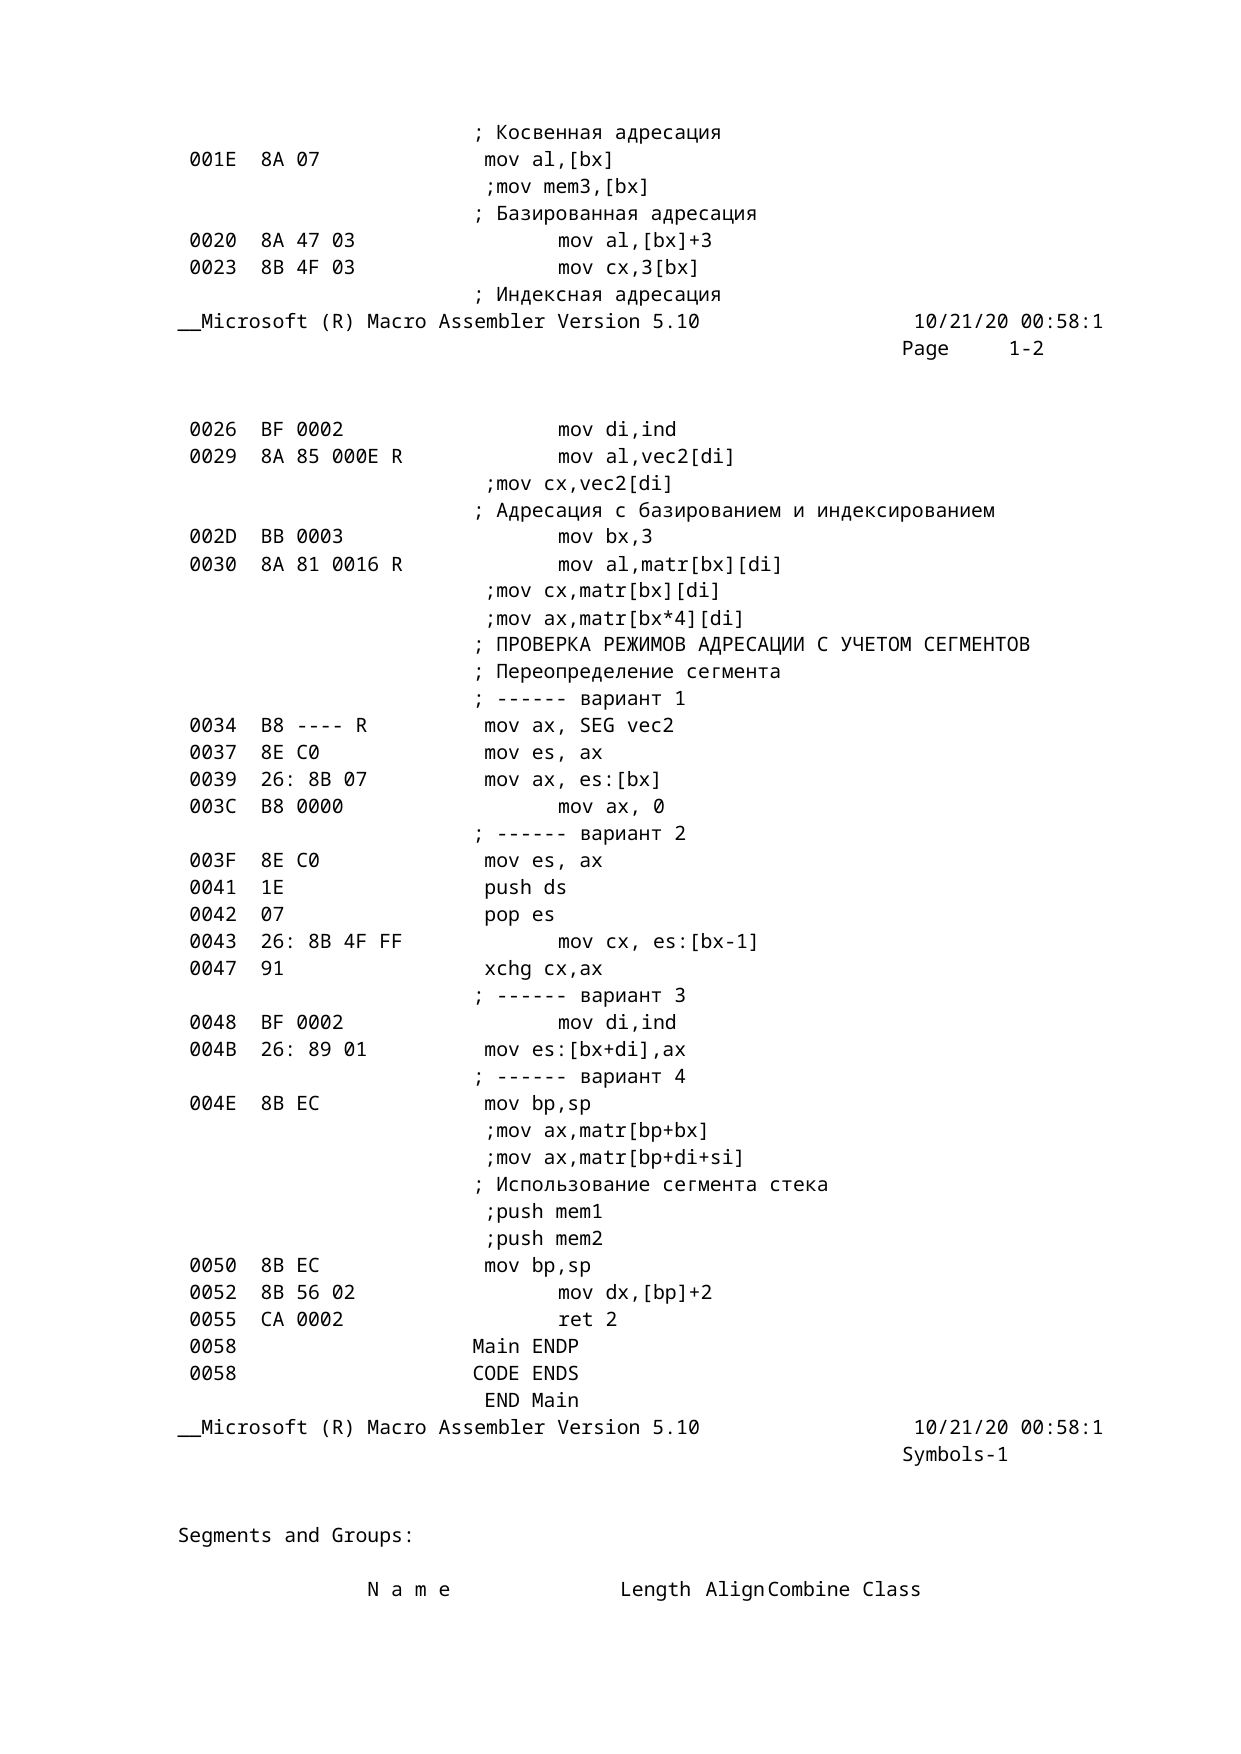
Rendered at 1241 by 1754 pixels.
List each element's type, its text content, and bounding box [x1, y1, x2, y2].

text Symbols-1 [177, 1440, 1152, 1467]
text 003F 8E C0 mov es, ax [177, 847, 1152, 873]
text ;mov ax,matr[bp+di+si] [177, 1143, 1152, 1170]
text 004E 8B EC mov bp,sp [177, 1089, 1152, 1116]
text 0042 07 pop es [177, 901, 1152, 927]
text ;mov cx,matr[bx][di] [177, 577, 1152, 604]
text END Main [177, 1386, 1152, 1413]
text 0039 26: 8B 07 mov ax, es:[bx] [177, 766, 1152, 793]
text 0020 8A 47 03 mov al,[bx]+3 [177, 226, 1152, 253]
text 0029 8A 85 000E R mov al,vec2[di] [177, 442, 1152, 469]
text 0030 8A 81 0016 R mov al,matr[bx][di] [177, 550, 1152, 577]
text 0034 B8 ---- R mov ax, SEG vec2 [177, 712, 1152, 739]
text ; Использование сегмента стека [177, 1170, 1152, 1197]
text ;push mem1 [177, 1197, 1152, 1224]
text ;mov ax,matr[bx*4][di] [177, 604, 1152, 631]
text 0055 CA 0002 ret 2 [177, 1305, 1152, 1332]
text 0052 8B 56 02 mov dx,[bp]+2 [177, 1278, 1152, 1305]
text ;mov cx,vec2[di] [177, 469, 1152, 496]
text 0023 8B 4F 03 mov cx,3[bx] [177, 253, 1152, 280]
text ; ------ вариант 4 [177, 1062, 1152, 1089]
text ;push mem2 [177, 1224, 1152, 1251]
text 0037 8E C0 mov es, ax [177, 739, 1152, 766]
text ; Базированная адресация [177, 199, 1152, 226]
text ;mov mem3,[bx] [177, 172, 1152, 199]
text ; Косвенная адресация [177, 118, 1152, 145]
text ; ПРОВЕРКА РЕЖИМОВ АДРЕСАЦИИ С УЧЕТОМ СЕГМЕНТОВ [177, 631, 1152, 658]
text 0047 91 xchg cx,ax [177, 954, 1152, 981]
text Page 1-2 [177, 334, 1152, 361]
text __Microsoft (R) Macro Assembler Version 5.10 10/21/20 00:58:1 [177, 1413, 1152, 1440]
text ;mov ax,matr[bp+bx] [177, 1116, 1152, 1143]
text 0048 BF 0002 mov di,ind [177, 1008, 1152, 1035]
text ; Переопределение сегмента [177, 658, 1152, 685]
text N a m e Length Align Combine Class [177, 1575, 1152, 1602]
text 003C B8 0000 mov ax, 0 [177, 793, 1152, 819]
text 0026 BF 0002 mov di,ind [177, 415, 1152, 442]
text ; ------ вариант 1 [177, 685, 1152, 712]
text ; Индексная адресация [177, 280, 1152, 307]
text Segments and Groups: [177, 1521, 1152, 1548]
text 002D BB 0003 mov bx,3 [177, 523, 1152, 550]
text ; ------ вариант 3 [177, 981, 1152, 1008]
text 0041 1E push ds [177, 873, 1152, 901]
text ; Адресация с базированием и индексированием [177, 496, 1152, 523]
text __Microsoft (R) Macro Assembler Version 5.10 10/21/20 00:58:1 [177, 307, 1152, 334]
text 004B 26: 89 01 mov es:[bx+di],ax [177, 1035, 1152, 1062]
text 0058 Main ENDP [177, 1332, 1152, 1359]
text 0043 26: 8B 4F FF mov cx, es:[bx-1] [177, 927, 1152, 954]
text 0058 CODE ENDS [177, 1359, 1152, 1386]
text ; ------ вариант 2 [177, 819, 1152, 847]
text 001E 8A 07 mov al,[bx] [177, 145, 1152, 172]
text 0050 8B EC mov bp,sp [177, 1251, 1152, 1278]
